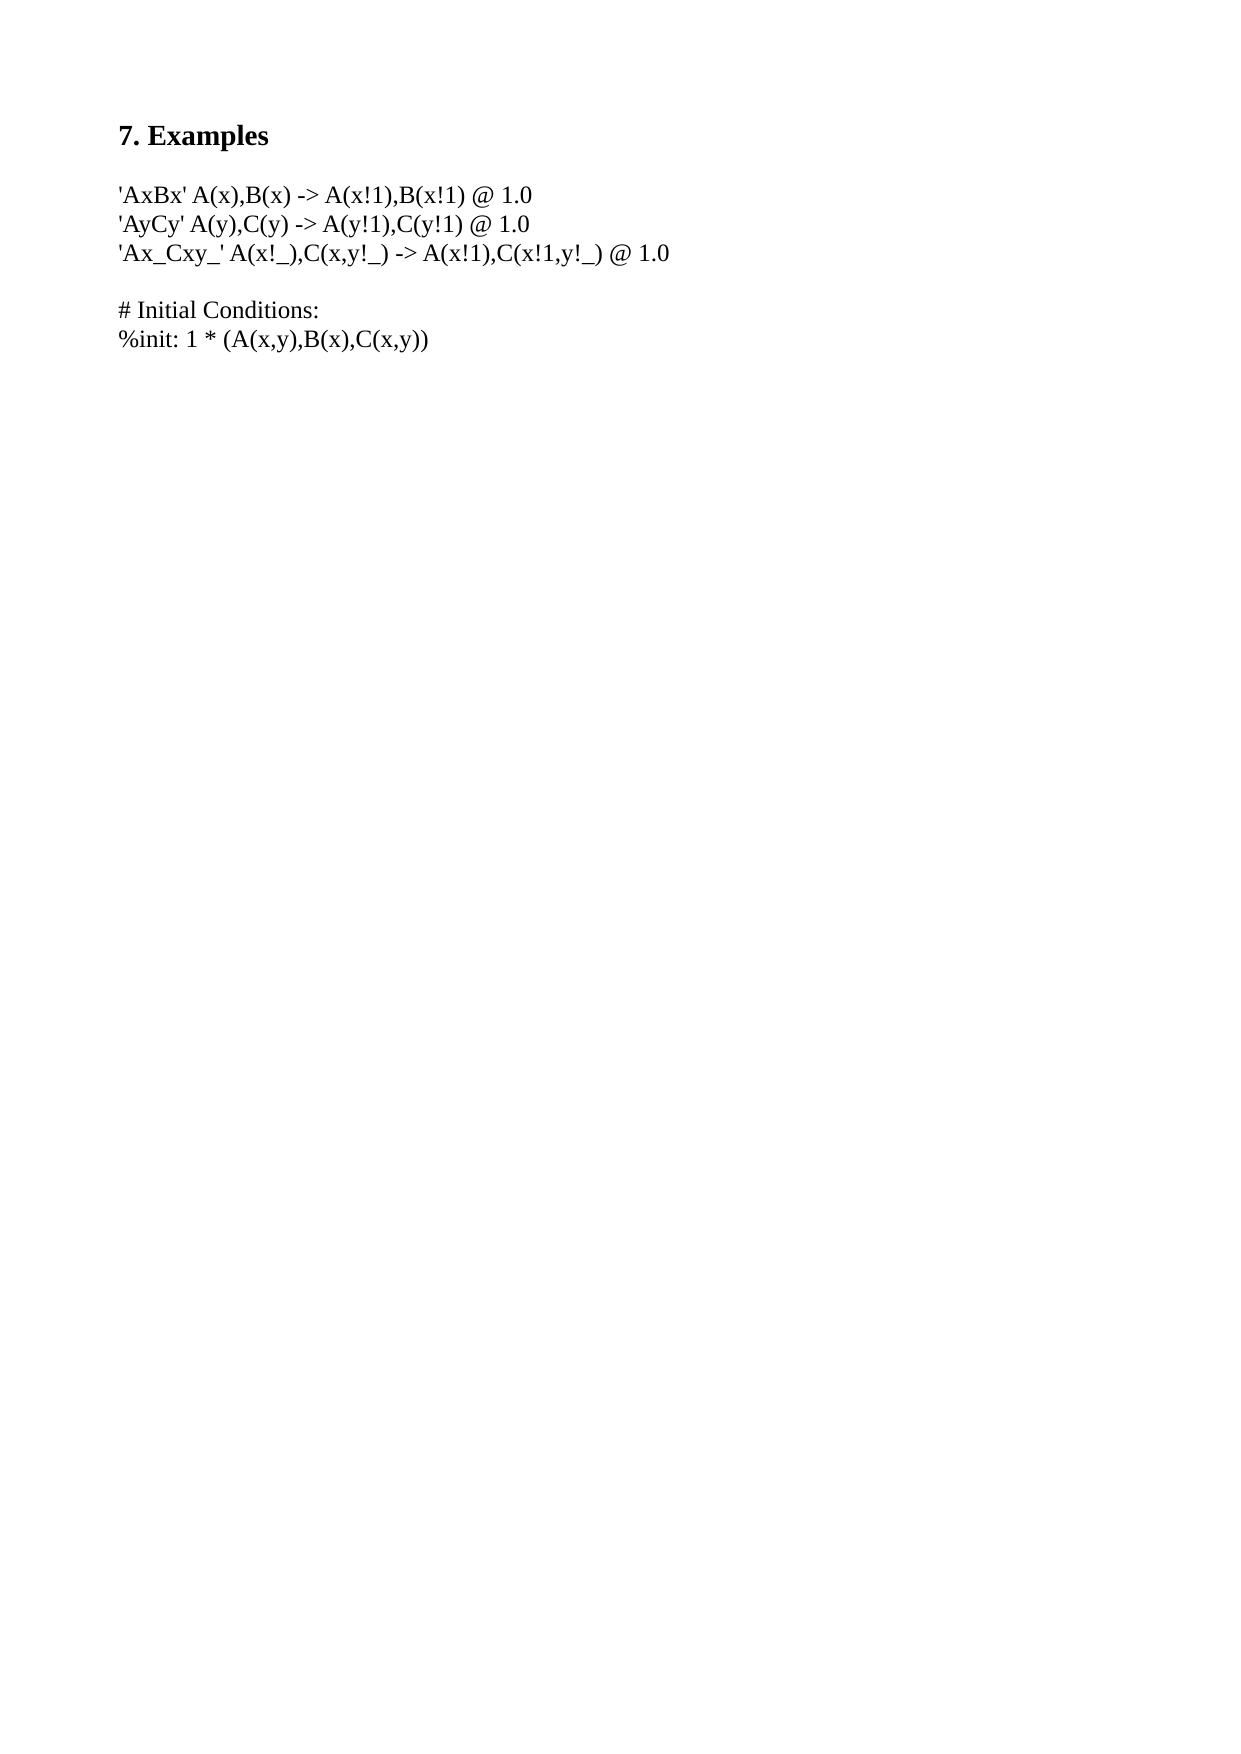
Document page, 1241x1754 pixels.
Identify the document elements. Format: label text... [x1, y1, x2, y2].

text 'AxBx' A(x),B(x) -> A(x!1),B(x!1) @ 1.0 [118, 180, 1122, 209]
text 7. Examples [118, 118, 1122, 152]
text # Initial Conditions: [118, 295, 1122, 324]
text %init: 1 * (A(x,y),B(x),C(x,y)) [118, 324, 1122, 353]
text 'Ax_Cxy_' A(x!_),C(x,y!_) -> A(x!1),C(x!1,y!_) @ 1.0 [118, 238, 1122, 267]
text 'AyCy' A(y),C(y) -> A(y!1),C(y!1) @ 1.0 [118, 209, 1122, 238]
